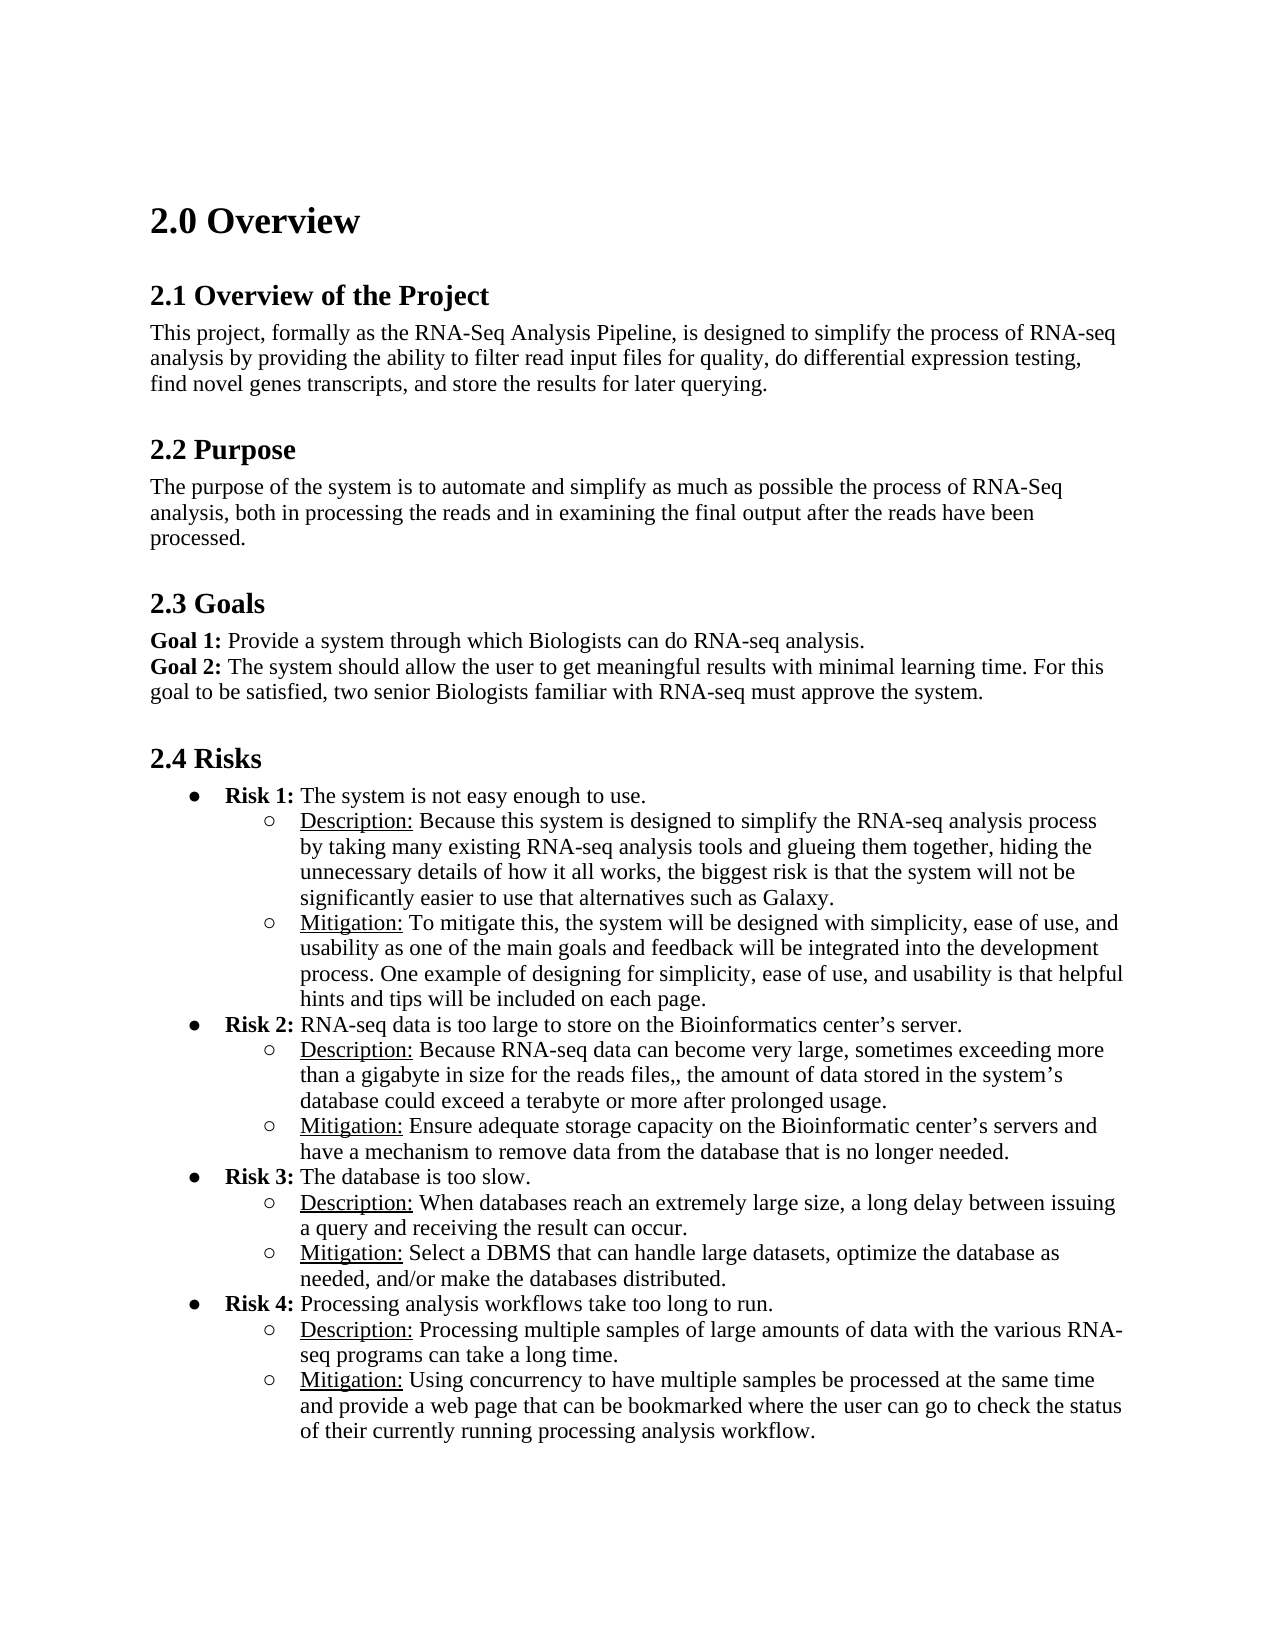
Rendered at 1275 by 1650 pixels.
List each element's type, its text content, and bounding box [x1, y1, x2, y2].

text The purpose of the system is to automate and simplify as much as possible the process of RNA-Seq analysis, both in processing the reads and in examining the final output after the reads have been processed. [150, 474, 1125, 550]
list Mitigation: To mitigate this, the system will be designed with simplicity, ease of use, and usability as one of the main goals and feedback will be integrated into the development process. One example of designing for simplicity, ease of use, and usability is that helpful hints and tips will be included on each page. [262, 910, 1125, 1012]
text This project, formally as the RNA-Seq Analysis Pipeline, is designed to simplify the process of RNA-seq analysis by providing the ability to filter read input files for quality, do differential expression testing, find novel genes transcripts, and store the results for later querying. [150, 320, 1125, 396]
list Description: Because RNA-seq data can become very large, sometimes exceeding more than a gigabyte in size for the reads files,, the amount of data stored in the system’s database could exceed a terabyte or more after prolonged usage. [262, 1037, 1125, 1113]
subtitle 2.3 Goals [150, 588, 1125, 620]
list Description: Processing multiple samples of large amounts of data with the various RNA-seq programs can take a long time. [262, 1317, 1125, 1367]
list Mitigation: Using concurrency to have multiple samples be processed at the same time and provide a web page that can be bookmarked where the user can go to check the status of their currently running processing analysis workflow. [262, 1367, 1125, 1444]
subtitle 2.4 Risks [150, 742, 1125, 774]
subtitle 2.2 Purpose [150, 433, 1125, 466]
text Goal 2: The system should allow the user to get meaningful results with minimal learning time. For this goal to be satisfied, two senior Biologists familiar with RNA-seq must approve the system. [150, 654, 1125, 705]
subtitle 2.0 Overview [150, 200, 1125, 242]
list Description: Because this system is designed to simplify the RNA-seq analysis process by taking many existing RNA-seq analysis tools and glueing them together, hiding the unnecessary details of how it all works, the biggest risk is that the system will not be significantly easier to use that alternatives such as Galaxy. [262, 808, 1125, 910]
list Mitigation: Select a DBMS that can handle large datasets, optimize the database as needed, and/or make the databases distributed. [262, 1240, 1125, 1291]
list Mitigation: Ensure adequate storage capacity on the Bioinformatic center’s servers and have a mechanism to remove data from the database that is no longer needed. [262, 1113, 1125, 1164]
text Goal 1: Provide a system through which Biologists can do RNA-seq analysis. [150, 628, 1125, 654]
list Description: When databases reach an extremely large size, a long delay between issuing a query and receiving the result can occur. [262, 1189, 1125, 1240]
subtitle 2.1 Overview of the Project [150, 279, 1125, 311]
list Risk 3: The database is too slow. [187, 1164, 1125, 1189]
list Risk 4: Processing analysis workflows take too long to run. [187, 1291, 1125, 1317]
list Risk 2: RNA-seq data is too large to store on the Bioinformatics center’s server. [187, 1012, 1125, 1037]
list Risk 1: The system is not easy enough to use. [187, 783, 1125, 808]
